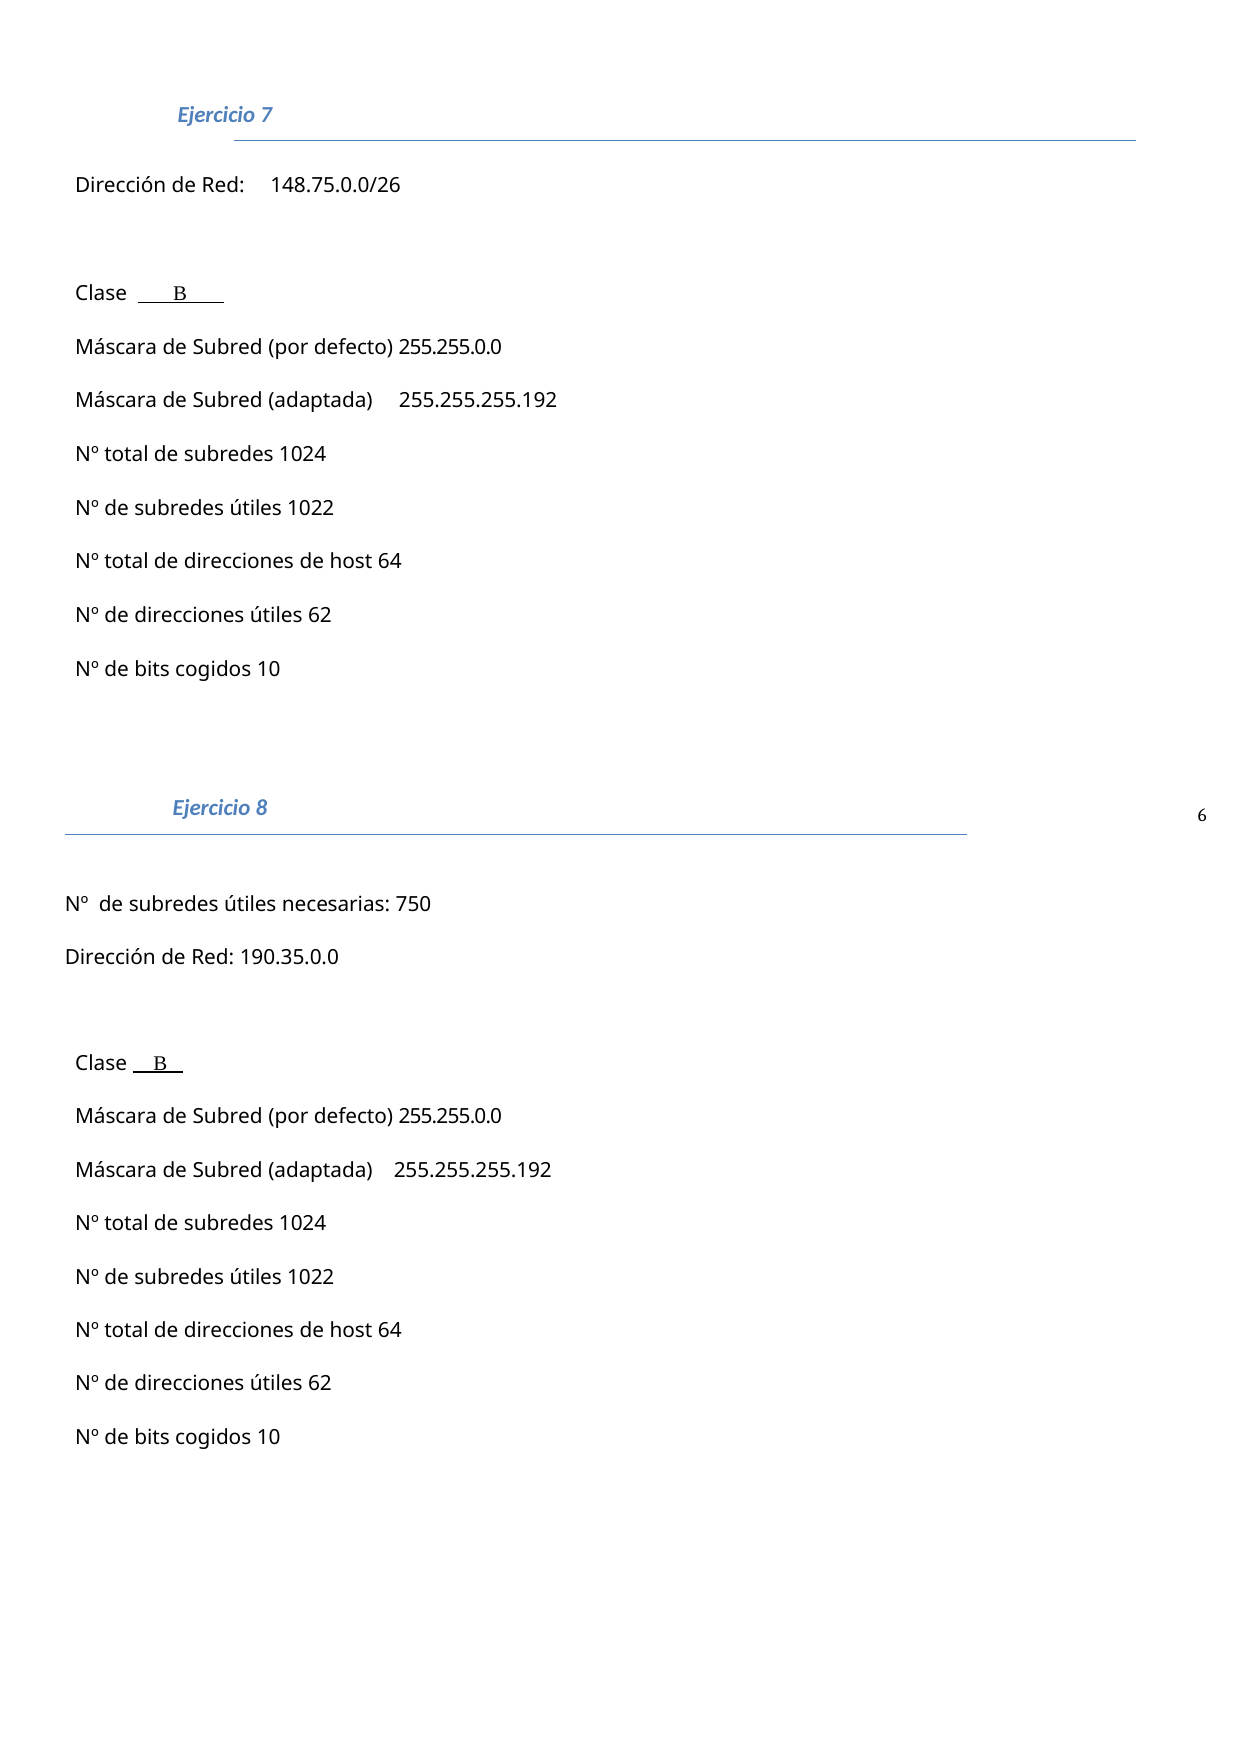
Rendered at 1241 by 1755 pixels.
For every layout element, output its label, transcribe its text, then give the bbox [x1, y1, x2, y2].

text Clase B [75, 278, 1220, 307]
text Nº de direcciones útiles 62 [75, 600, 1220, 628]
text Máscara de Subred (por defecto) 255.255.0.0 [75, 1101, 1220, 1130]
text Nº de direcciones útiles 62 [75, 1368, 1220, 1397]
text Nº total de direcciones de host 64 [75, 546, 1220, 575]
text Clase B [75, 1048, 1220, 1076]
text Nº total de subredes 1024 [75, 439, 1220, 468]
text Nº total de subredes 1024 [75, 1208, 1220, 1237]
text Dirección de Red: 148.75.0.0/26 [75, 171, 1220, 199]
text Máscara de Subred (adaptada) 255.255.255.192 [75, 386, 1220, 414]
text Máscara de Subred (por defecto) 255.255.0.0 [75, 332, 1220, 360]
text Nº de subredes útiles necesarias: 750 Dirección de Red: 190.35.0.0 [64, 889, 460, 970]
text Nº de bits cogidos 10 [75, 654, 1220, 682]
subtitle Ejercicio 7 [177, 100, 1220, 128]
text Máscara de Subred (adaptada) 255.255.255.192 [75, 1155, 1220, 1183]
text Nº de subredes útiles 1022 [75, 1262, 1220, 1290]
text Nº de subredes útiles 1022 [75, 493, 1220, 521]
text Nº de bits cogidos 10 [75, 1422, 1220, 1450]
subtitle Ejercicio 8 6 [172, 793, 1220, 826]
text Nº total de direcciones de host 64 [75, 1315, 1220, 1343]
